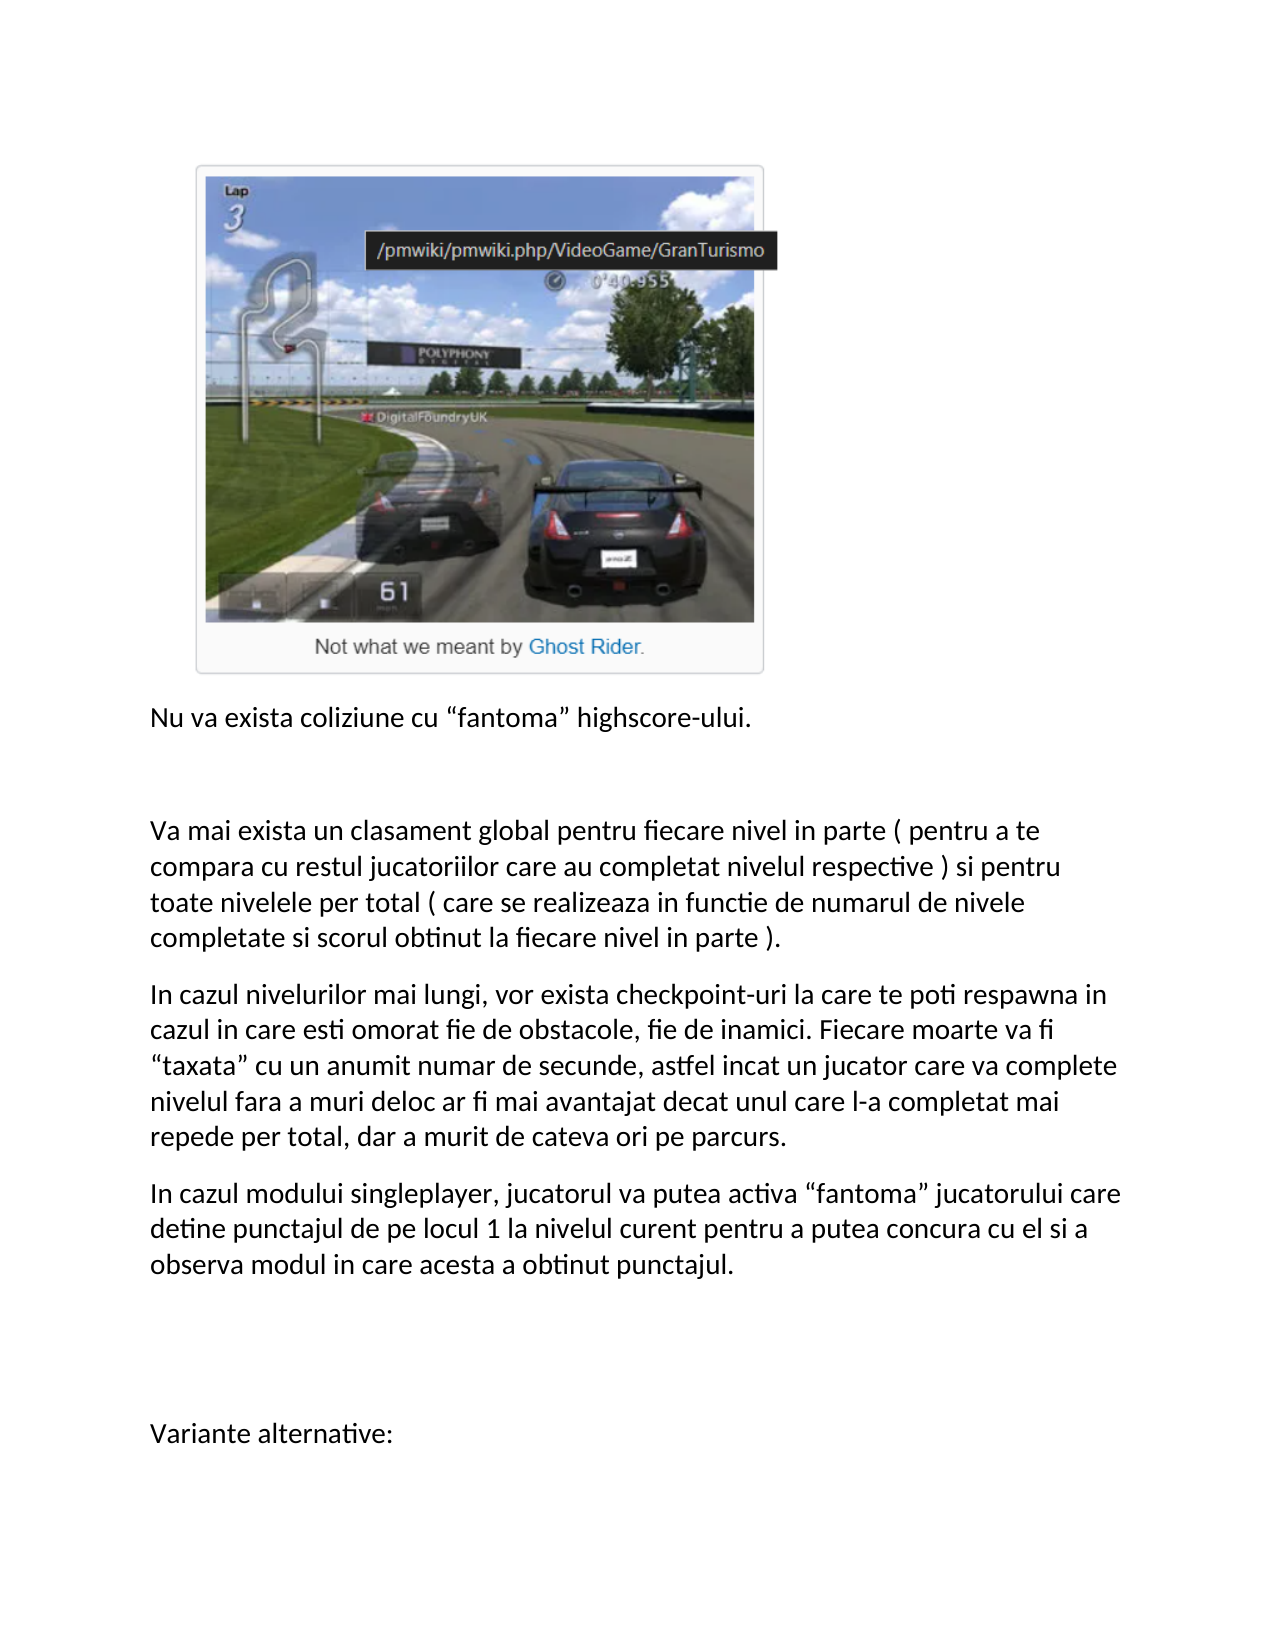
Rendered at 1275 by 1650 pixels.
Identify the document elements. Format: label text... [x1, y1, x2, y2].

text Va mai exista un clasament global pentru fiecare nivel in parte ( pentru a te compara cu restul jucatoriilor care au completat nivelul respective ) si pentru toate nivelele per total ( care se realizeaza in functie de numarul de nivele completate si scorul obtinut la fiecare nivel in parte ). [150, 812, 1125, 955]
text In cazul nivelurilor mai lungi, vor exista checkpoint-uri la care te poti respawna in cazul in care esti omorat fie de obstacole, fie de inamici. Fiecare moarte va fi “taxata” cu un anumit numar de secunde, astfel incat un jucator care va complete nivelul fara a muri deloc ar fi mai avantajat decat unul care l-a completat mai repede per total, dar a murit de cateva ori pe parcurs. [150, 976, 1125, 1154]
text Nu va exista coliziune cu “fantoma” highscore-ului. [150, 699, 1125, 735]
text Variante alternative: [150, 1415, 1125, 1451]
text In cazul modului singleplayer, jucatorul va putea activa “fantoma” jucatorului care detine punctajul de pe locul 1 la nivelul curent pentru a putea concura cu el si a observa modul in care acesta a obtinut punctajul. [150, 1175, 1125, 1282]
